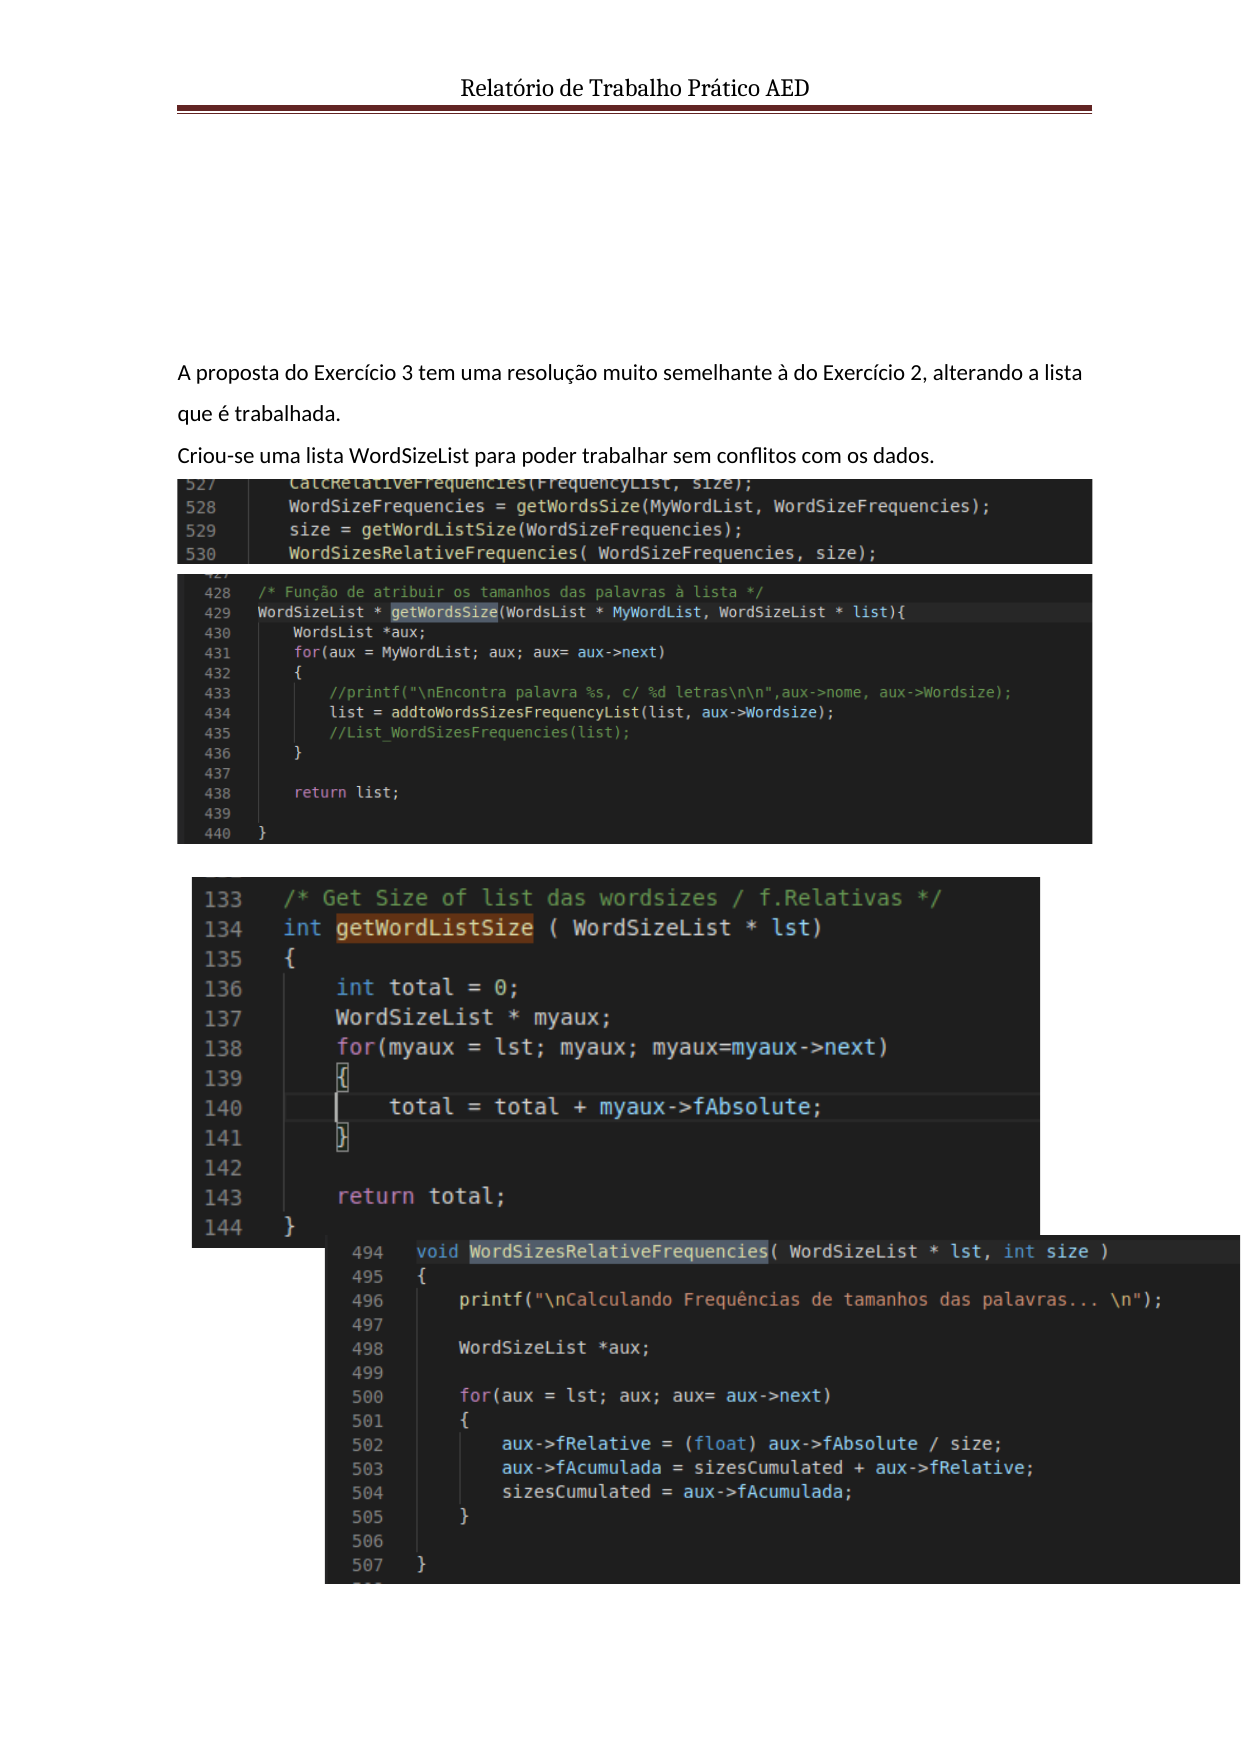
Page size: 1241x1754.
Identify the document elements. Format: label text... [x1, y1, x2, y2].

picture [177, 479, 1093, 564]
list Criou-se uma lista WordSizeList para poder trabalhar sem conflitos com os dados. [177, 442, 1092, 469]
picture [191, 877, 1241, 1584]
list A proposta do Exercício 3 tem uma resolução muito semelhante à do Exercício 2, alterando a lista que é trabalhada. [177, 358, 1092, 428]
picture [177, 574, 1093, 844]
